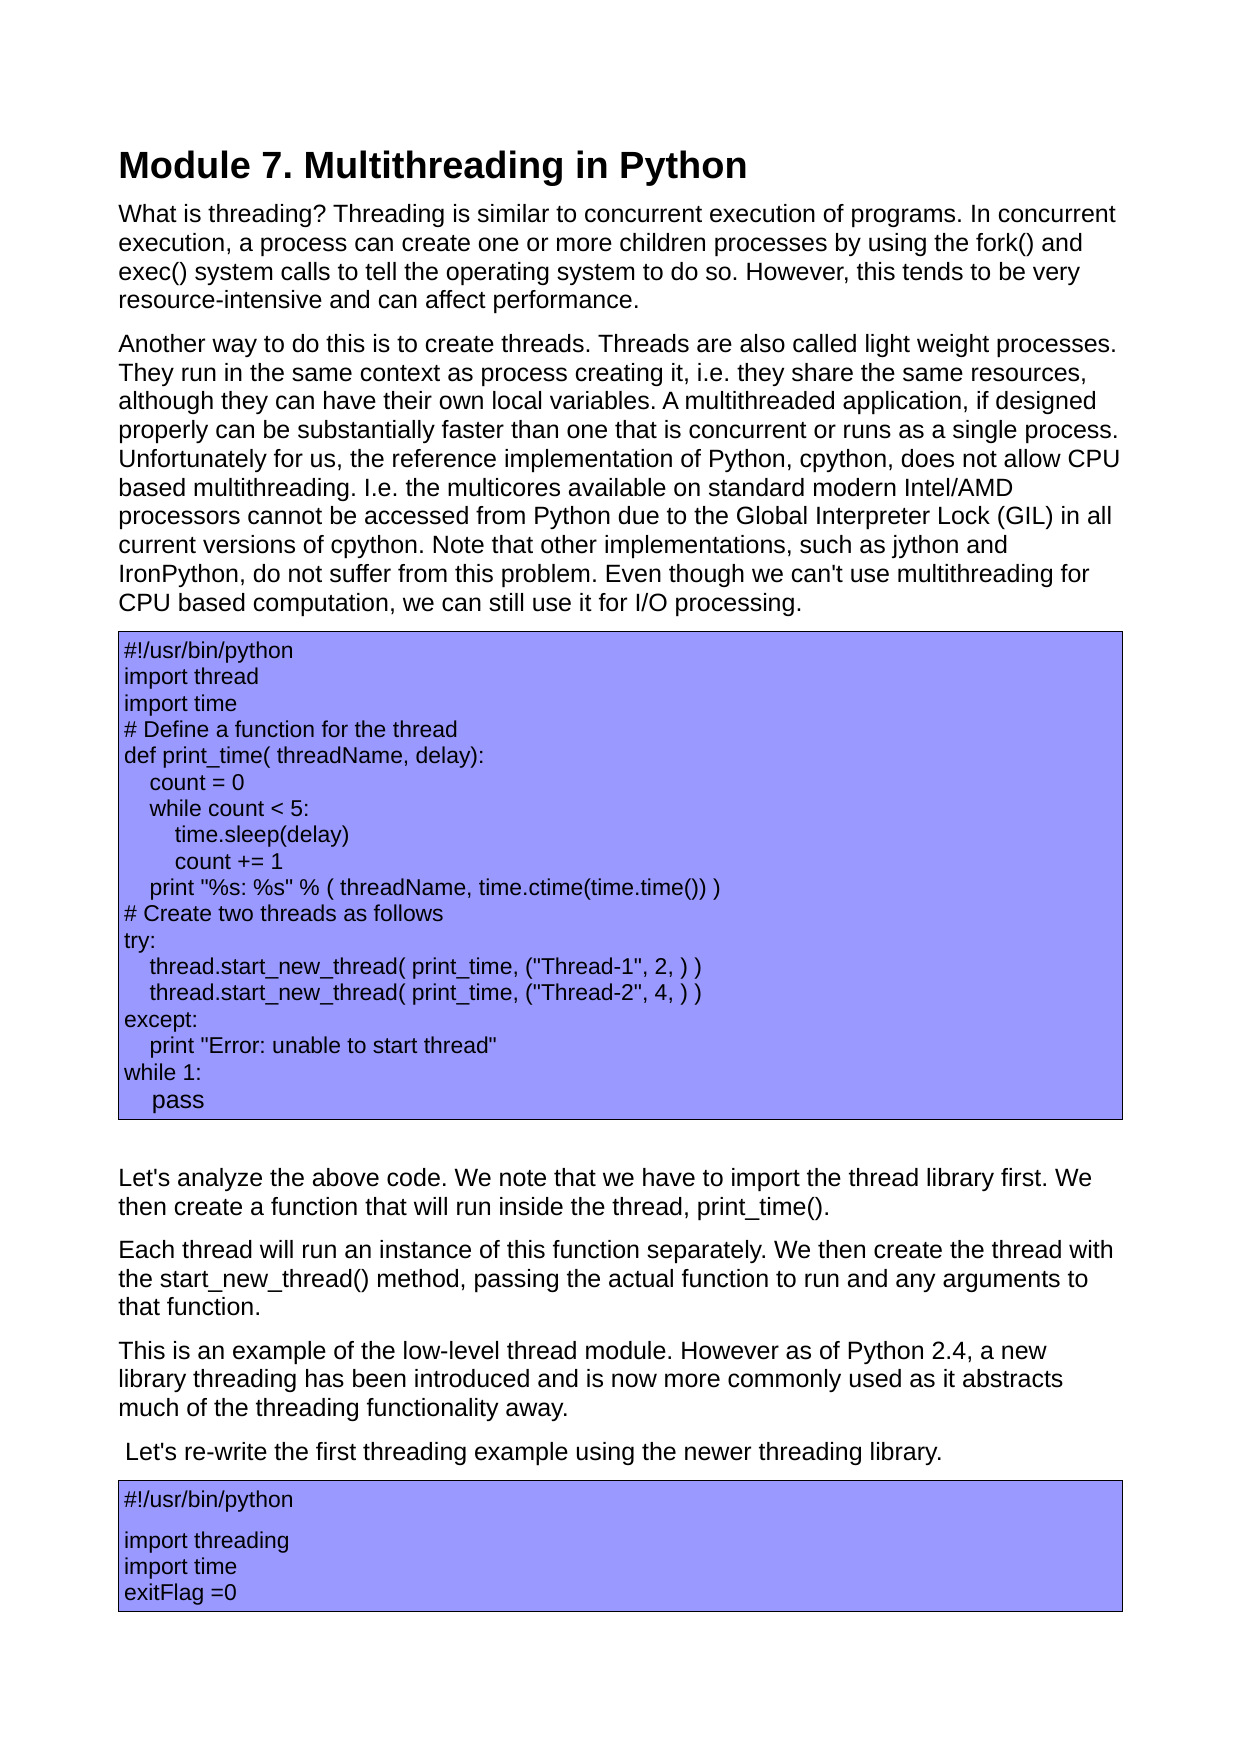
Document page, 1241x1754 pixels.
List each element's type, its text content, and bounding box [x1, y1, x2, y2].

text What is threading? Threading is similar to concurrent execution of programs. In concurrent execution, a process can create one or more children processes by using the fork() and exec() system calls to tell the operating system to do so. However, this tends to be very resource-intensive and can affect performance. [118, 199, 1122, 314]
text Let's re-write the first threading example using the newer threading library. [118, 1436, 1122, 1465]
text Let's analyze the above code. We note that we have to import the thread library first. We then create a function that will run inside the thread, print_time(). [118, 1163, 1122, 1220]
table_header #!/usr/bin/python import threading import time exitFlag =0 [119, 1481, 1122, 1611]
text This is an example of the low-level thread module. However as of Python 2.4, a new library threading has been introduced and is now more commonly used as it abstracts much of the threading functionality away. [118, 1336, 1122, 1422]
text Each thread will run an instance of this function separately. We then create the thread with the start_new_thread() method, passing the actual function to run and any arguments to that function. [118, 1235, 1122, 1321]
text Another way to do this is to create threads. Threads are also called light weight processes. They run in the same context as process creating it, i.e. they share the same resources, although they can have their own local variables. A multithreaded application, if designed properly can be substantially faster than one that is concurrent or runs as a single process. Unfortunately for us, the reference implementation of Python, cpython, does not allow CPU based multithreading. I.e. the multicores available on standard modern Intel/AMD processors cannot be accessed from Python due to the Global Interpreter Lock (GIL) in all current versions of cpython. Note that other implementations, such as jython and IronPython, do not suffer from this problem. Even though we can't use multithreading for CPU based computation, we can still use it for I/O processing. [118, 329, 1122, 616]
subtitle Module 7. Multithreading in Python [118, 143, 1122, 187]
table_header #!/usr/bin/python import thread import time # Define a function for the thread def print_time( threadName, delay): count = 0 while count < 5: time.sleep(delay) count += 1 print "%s: %s" % ( threadName, time.ctime(time.time()) ) # Create two threads as follows try: thread.start_new_thread( print_time, ("Thread-1", 2, ) ) thread.start_new_thread( print_time, ("Thread-2", 4, ) ) except: print "Error: unable to start thread" while 1: pass [119, 632, 1122, 1119]
